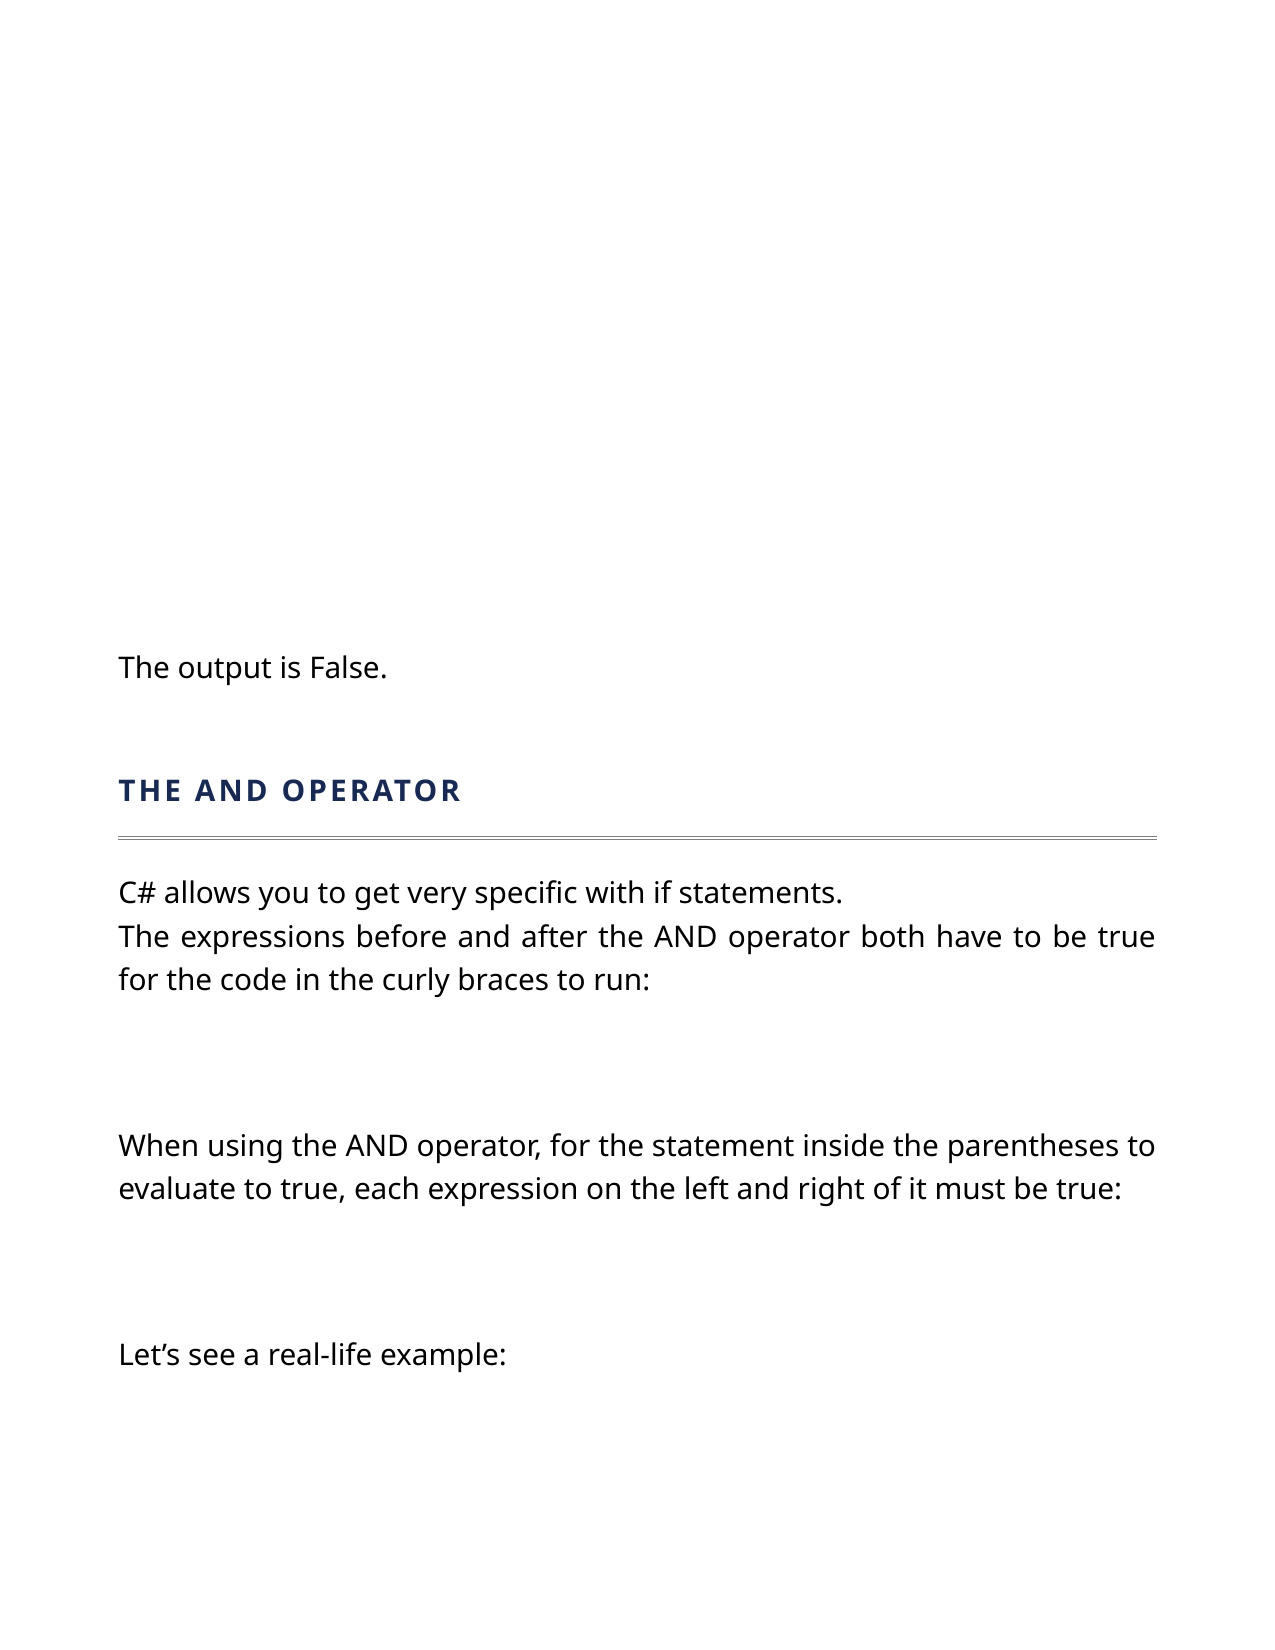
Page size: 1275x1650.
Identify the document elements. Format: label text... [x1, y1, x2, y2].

subtitle THE AND OPERATOR [118, 769, 1157, 809]
text The output is False. [118, 643, 1157, 687]
text Let’s see a real-life example: [118, 1330, 1157, 1374]
text C# allows you to get very specific with if statements. [118, 868, 1157, 912]
text When using the AND operator, for the statement inside the parentheses to evaluate to true, each expression on the left and right of it must be true: [118, 1121, 1157, 1208]
text The expressions before and after the AND operator both have to be true for the code in the curly braces to run: [118, 912, 1157, 999]
